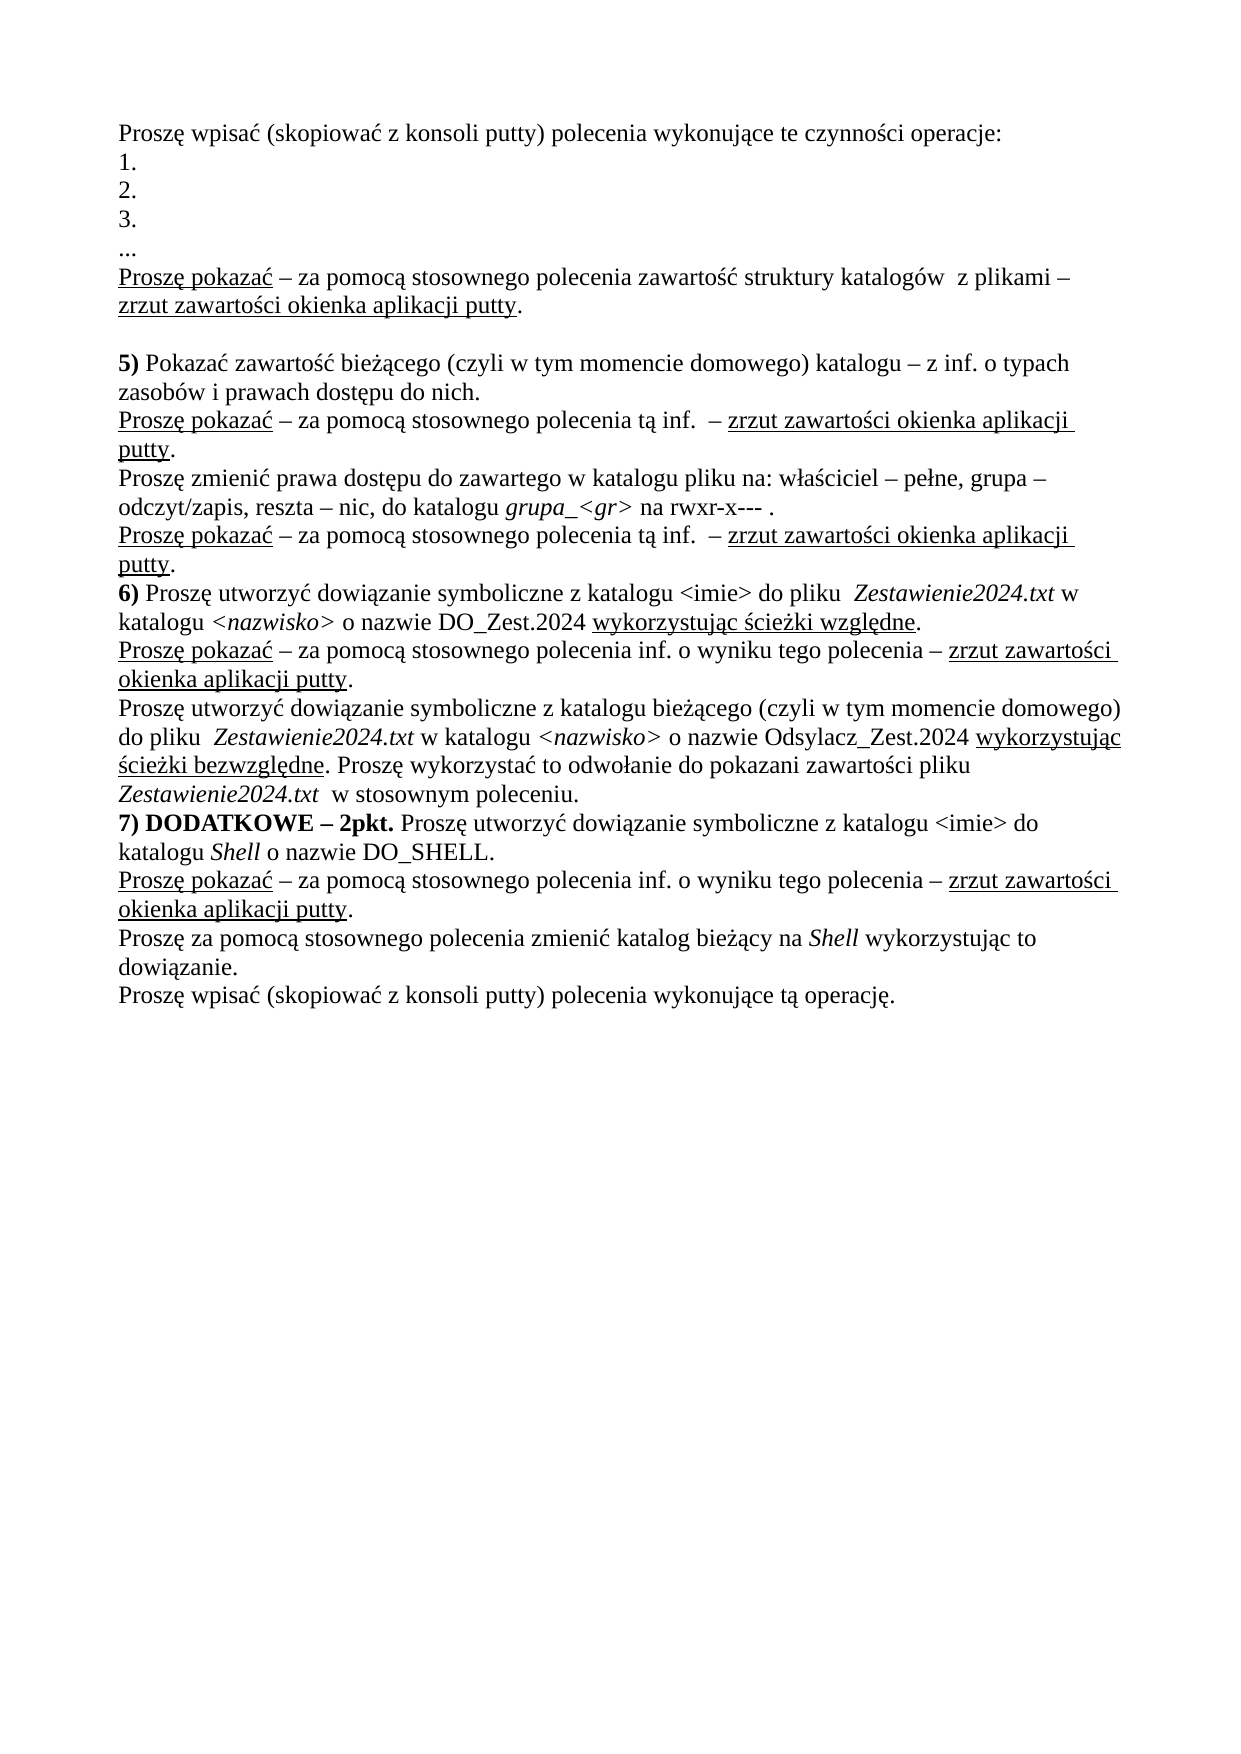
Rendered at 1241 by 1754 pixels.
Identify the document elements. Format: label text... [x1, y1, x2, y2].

text 5) Pokazać zawartość bieżącego (czyli w tym momencie domowego) katalogu – z inf. o typach zasobów i prawach dostępu do nich. [118, 348, 1122, 406]
text 3. [118, 204, 1122, 233]
text Proszę pokazać – za pomocą stosownego polecenia inf. o wyniku tego polecenia – zrzut zawartości okienka aplikacji putty. [118, 636, 1122, 693]
text Proszę wpisać (skopiować z konsoli putty) polecenia wykonujące tą operację. [118, 981, 1122, 1009]
text Proszę pokazać – za pomocą stosownego polecenia tą inf. – zrzut zawartości okienka aplikacji putty. [118, 521, 1122, 578]
text Proszę utworzyć dowiązanie symboliczne z katalogu bieżącego (czyli w tym momencie domowego) do pliku Zestawienie2024.txt w katalogu <nazwisko> o nazwie Odsylacz_Zest.2024 wykorzystując ścieżki bezwzględne. Proszę wykorzystać to odwołanie do pokazani zawartości pliku Zestawienie2024.txt w stosownym poleceniu. [118, 693, 1122, 808]
text Proszę pokazać – za pomocą stosownego polecenia tą inf. – zrzut zawartości okienka aplikacji putty. [118, 406, 1122, 463]
text Proszę zmienić prawa dostępu do zawartego w katalogu pliku na: właściciel – pełne, grupa – odczyt/zapis, reszta – nic, do katalogu grupa_<gr> na rwxr-x--- . [118, 463, 1122, 521]
text 6) Proszę utworzyć dowiązanie symboliczne z katalogu <imie> do pliku Zestawienie2024.txt w katalogu <nazwisko> o nazwie DO_Zest.2024 wykorzystując ścieżki względne. [118, 578, 1122, 636]
text 2. [118, 176, 1122, 204]
text Proszę pokazać – za pomocą stosownego polecenia inf. o wyniku tego polecenia – zrzut zawartości okienka aplikacji putty. [118, 866, 1122, 923]
text 7) DODATKOWE – 2pkt. Proszę utworzyć dowiązanie symboliczne z katalogu <imie> do katalogu Shell o nazwie DO_SHELL. [118, 808, 1122, 866]
text Proszę pokazać – za pomocą stosownego polecenia zawartość struktury katalogów z plikami – zrzut zawartości okienka aplikacji putty. [118, 262, 1122, 319]
text 1. [118, 147, 1122, 176]
text Proszę wpisać (skopiować z konsoli putty) polecenia wykonujące te czynności operacje: [118, 118, 1122, 147]
text Proszę za pomocą stosownego polecenia zmienić katalog bieżący na Shell wykorzystując to dowiązanie. [118, 923, 1122, 981]
text ... [118, 233, 1122, 262]
